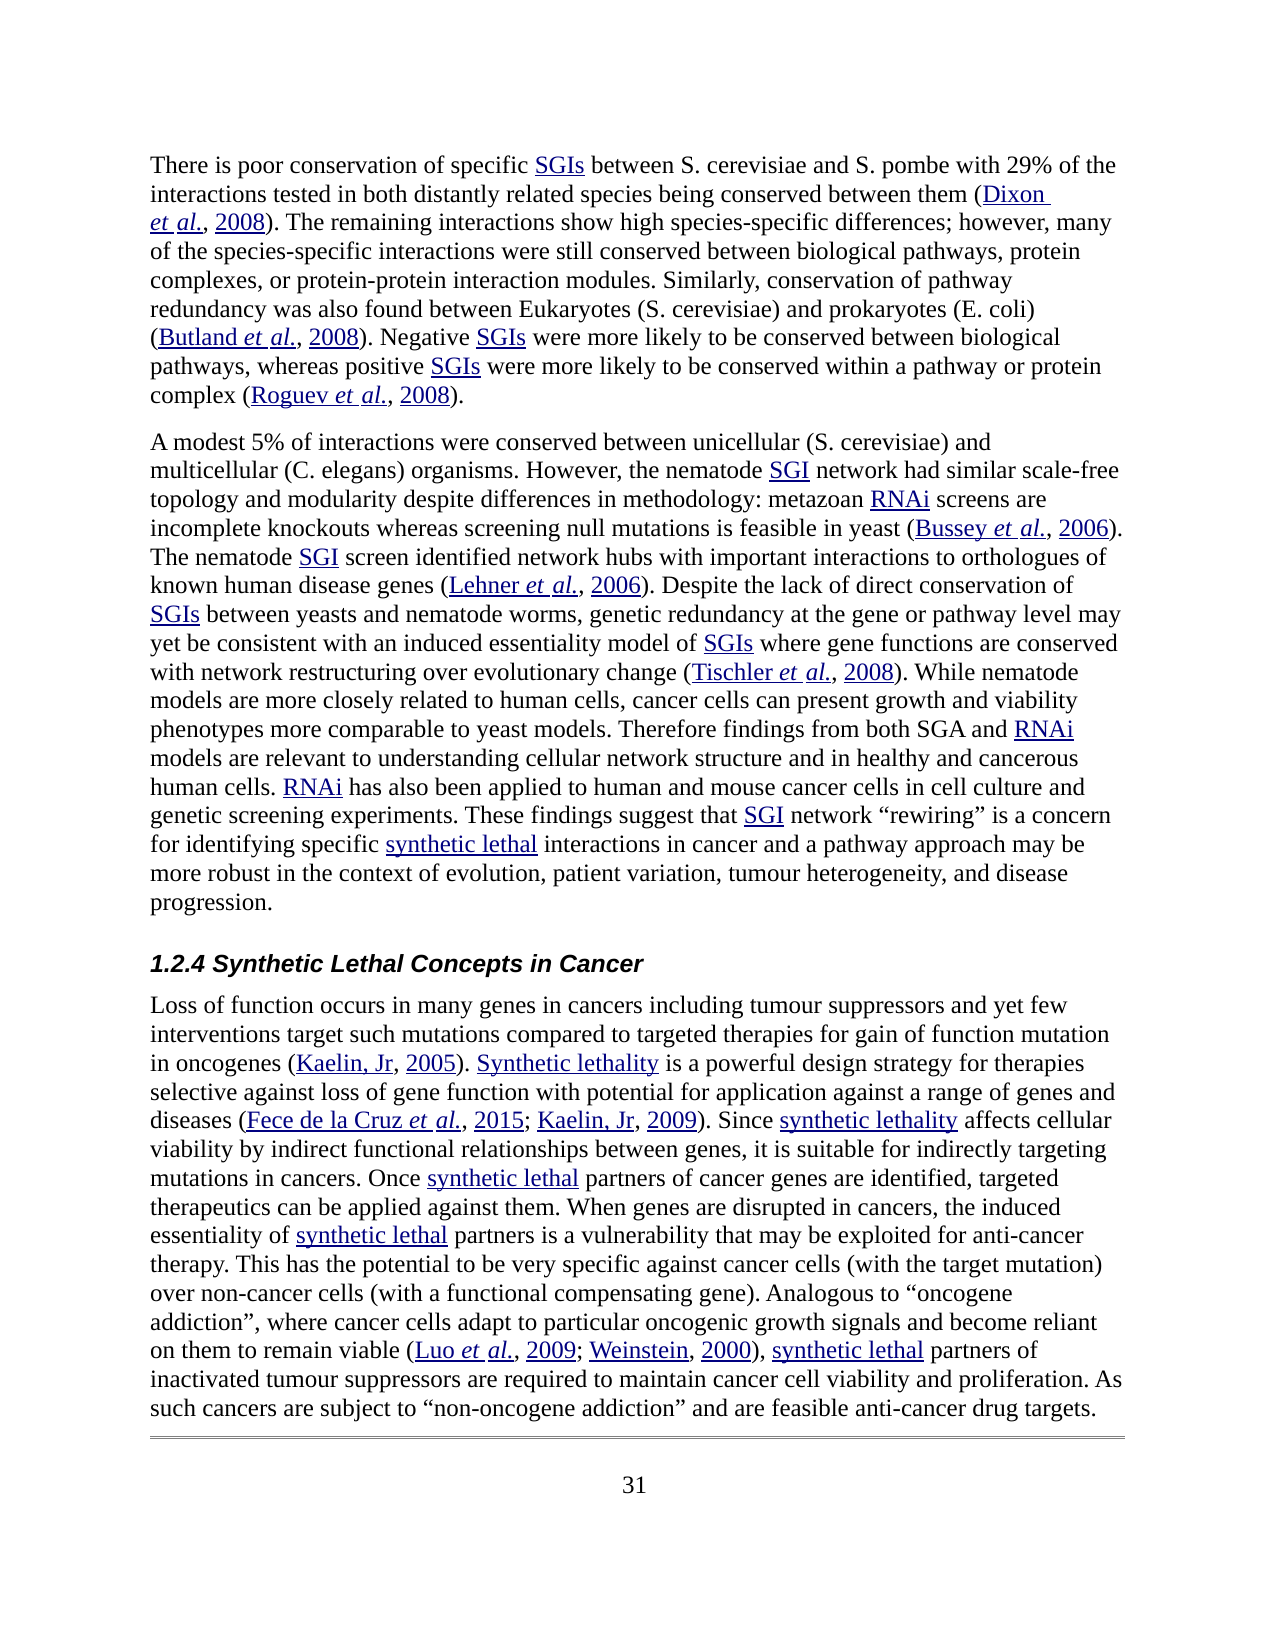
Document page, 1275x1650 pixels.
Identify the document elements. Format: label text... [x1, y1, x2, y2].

text Loss of function occurs in many genes in cancers including tumour suppressors and yet few interventions target such mutations compared to targeted therapies for gain of function mutation in oncogenes (Kaelin, Jr, 2005). Synthetic lethality is a powerful design strategy for therapies selective against loss of gene function with potential for application against a range of genes and diseases (Fece de la Cruz et al., 2015; Kaelin, Jr, 2009). Since synthetic lethality affects cellular viability by indirect functional relationships between genes, it is suitable for indirectly targeting mutations in cancers. Once synthetic lethal partners of cancer genes are identified, targeted therapeutics can be applied against them. When genes are disrupted in cancers, the induced essentiality of synthetic lethal partners is a vulnerability that may be exploited for anti-cancer therapy. This has the potential to be very specific against cancer cells (with the target mutation) over non-cancer cells (with a functional compensating gene). Analogous to “oncogene addiction”, where cancer cells adapt to particular oncogenic growth signals and become reliant on them to remain viable (Luo et al., 2009; Weinstein, 2000), synthetic lethal partners of inactivated tumour suppressors are required to maintain cancer cell viability and proliferation. As such cancers are subject to “non-oncogene addiction” and are feasible anti-cancer drug targets. [150, 990, 1125, 1422]
text A modest 5% of interactions were conserved between unicellular (S. cerevisiae) and multicellular (C. elegans) organisms. However, the nematode SGI network had similar scale-free topology and modularity despite differences in methodology: metazoan RNAi screens are incomplete knockouts whereas screening null mutations is feasible in yeast (Bussey et al., 2006). The nematode SGI screen identified network hubs with important interactions to orthologues of known human disease genes (Lehner et al., 2006). Despite the lack of direct conservation of SGIs between yeasts and nematode worms, genetic redundancy at the gene or pathway level may yet be consistent with an induced essentiality model of SGIs where gene functions are conserved with network restructuring over evolutionary change (Tischler et al., 2008). While nematode models are more closely related to human cells, cancer cells can present growth and viability phenotypes more comparable to yeast models. Therefore findings from both SGA and RNAi models are relevant to understanding cellular network structure and in healthy and cancerous human cells. RNAi has also been applied to human and mouse cancer cells in cell culture and genetic screening experiments. These findings suggest that SGI network “rewiring” is a concern for identifying specific synthetic lethal interactions in cancer and a pathway approach may be more robust in the context of evolution, patient variation, tumour heterogeneity, and disease progression. [150, 427, 1125, 915]
text There is poor conservation of specific SGIs between S. cerevisiae and S. pombe with 29% of the interactions tested in both distantly related species being conserved between them (Dixon et al., 2008). The remaining interactions show high species-specific differences; however, many of the species-specific interactions were still conserved between biological pathways, protein complexes, or protein-protein interaction modules. Similarly, conservation of pathway redundancy was also found between Eukaryotes (S. cerevisiae) and prokaryotes (E. coli) (Butland et al., 2008). Negative SGIs were more likely to be conserved between biological pathways, whereas positive SGIs were more likely to be conserved within a pathway or protein complex (Roguev et al., 2008). [150, 150, 1125, 409]
subtitle 1.2.4 Synthetic Lethal Concepts in Cancer [150, 949, 1125, 978]
